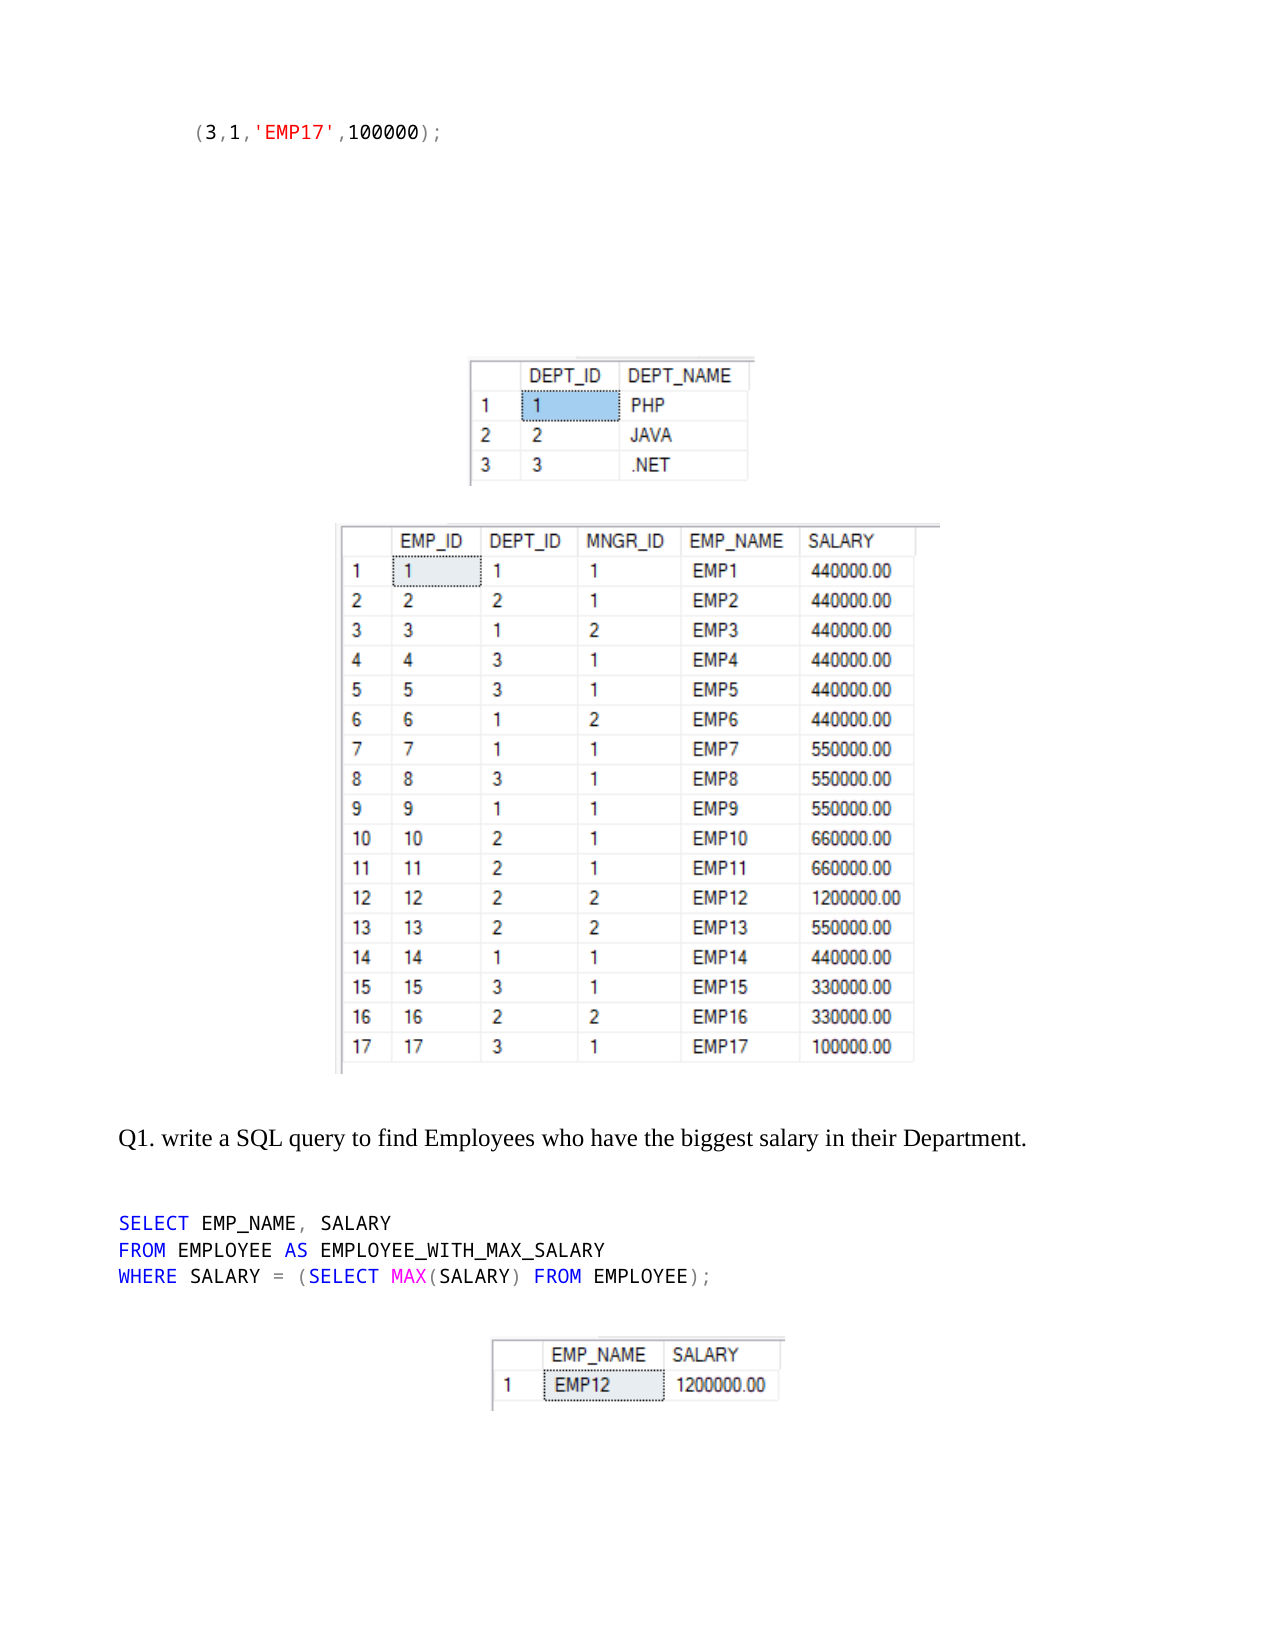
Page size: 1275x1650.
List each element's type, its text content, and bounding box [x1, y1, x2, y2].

picture [335, 523, 940, 1074]
text SELECT EMP_NAME, SALARY [118, 1209, 1157, 1236]
text FROM EMPLOYEE AS EMPLOYEE_WITH_MAX_SALARY [118, 1236, 1157, 1263]
text WHERE SALARY = (SELECT MAX(SALARY) FROM EMPLOYEE); [118, 1263, 1157, 1290]
picture [467, 356, 755, 486]
picture [489, 1336, 786, 1411]
text (3,1,'EMP17',100000); [118, 118, 1157, 145]
text Q1. write a SQL query to find Employees who have the biggest salary in their Department. [118, 1123, 1157, 1151]
